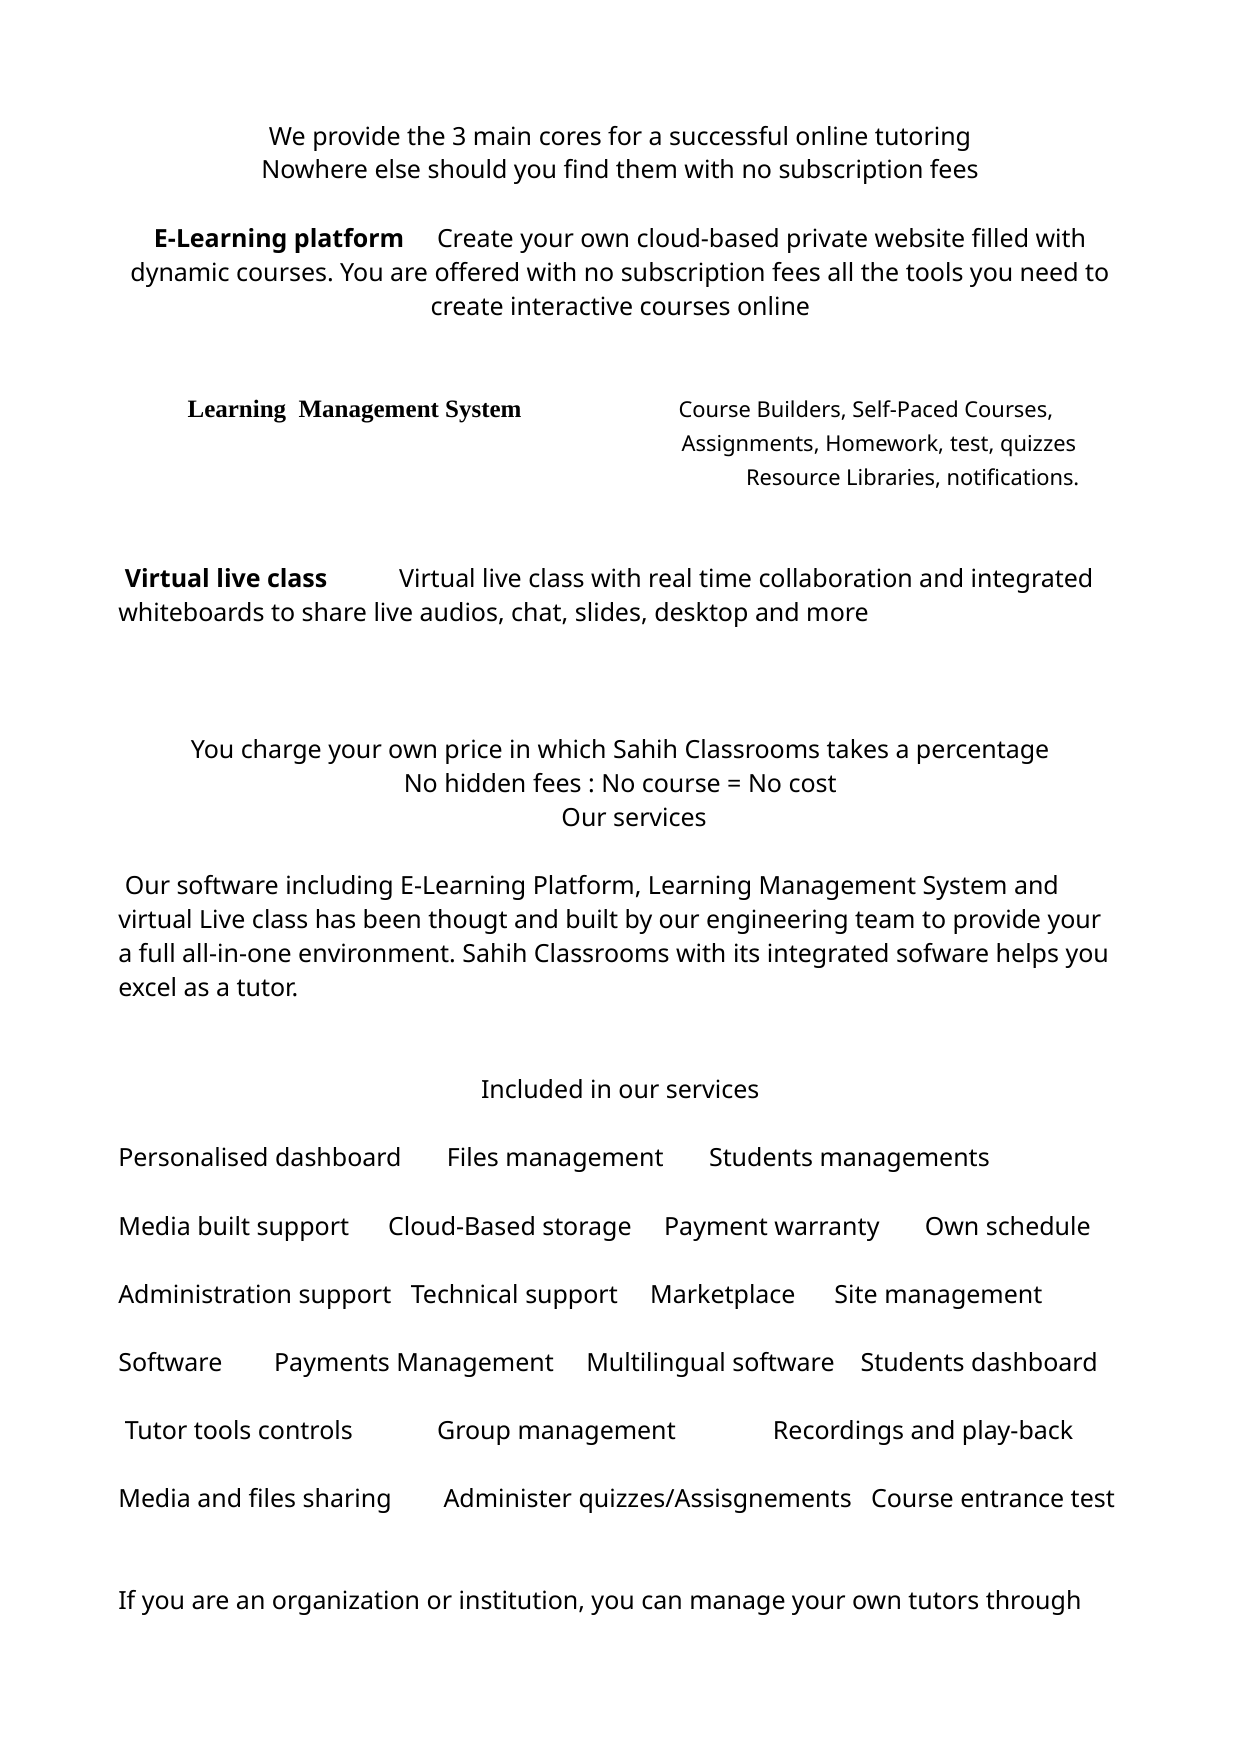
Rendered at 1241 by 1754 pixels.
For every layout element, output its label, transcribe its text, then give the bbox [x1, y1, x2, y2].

text We provide the 3 main cores for a successful online tutoring [118, 118, 1122, 152]
text Learning Management System Course Builders, Self-Paced Courses, Assignments, Homework, test, quizzes Resource Libraries, notifications. [118, 391, 1122, 493]
text Media and files sharing Administer quizzes/Assisgnements Course entrance test [118, 1481, 1122, 1515]
text Software Payments Management Multilingual software Students dashboard [118, 1344, 1122, 1378]
text Virtual live class Virtual live class with real time collaboration and integrated whiteboards to share live audios, chat, slides, desktop and more [118, 561, 1122, 629]
text Nowhere else should you find them with no subscription fees [118, 152, 1122, 186]
text Media built support Cloud-Based storage Payment warranty Own schedule [118, 1208, 1122, 1242]
text Administration support Technical support Marketplace Site management [118, 1276, 1122, 1310]
text Our software including E-Learning Platform, Learning Management System and virtual Live class has been thougt and built by our engineering team to provide your a full all-in-one environment. Sahih Classrooms with its integrated sofware helps you excel as a tutor. [118, 867, 1122, 1004]
text If you are an organization or institution, you can manage your own tutors through [118, 1583, 1122, 1617]
text Tutor tools controls Group management Recordings and play-back [118, 1412, 1122, 1447]
text Included in our services [118, 1072, 1122, 1106]
text Personalised dashboard Files management Students managements [118, 1140, 1122, 1174]
text You charge your own price in which Sahih Classrooms takes a percentage [118, 731, 1122, 765]
text E-Learning platform Create your own cloud-based private website filled with dynamic courses. You are offered with no subscription fees all the tools you need to create interactive courses online [118, 220, 1122, 322]
text No hidden fees : No course = No cost [118, 765, 1122, 799]
text Our services [118, 799, 1122, 833]
